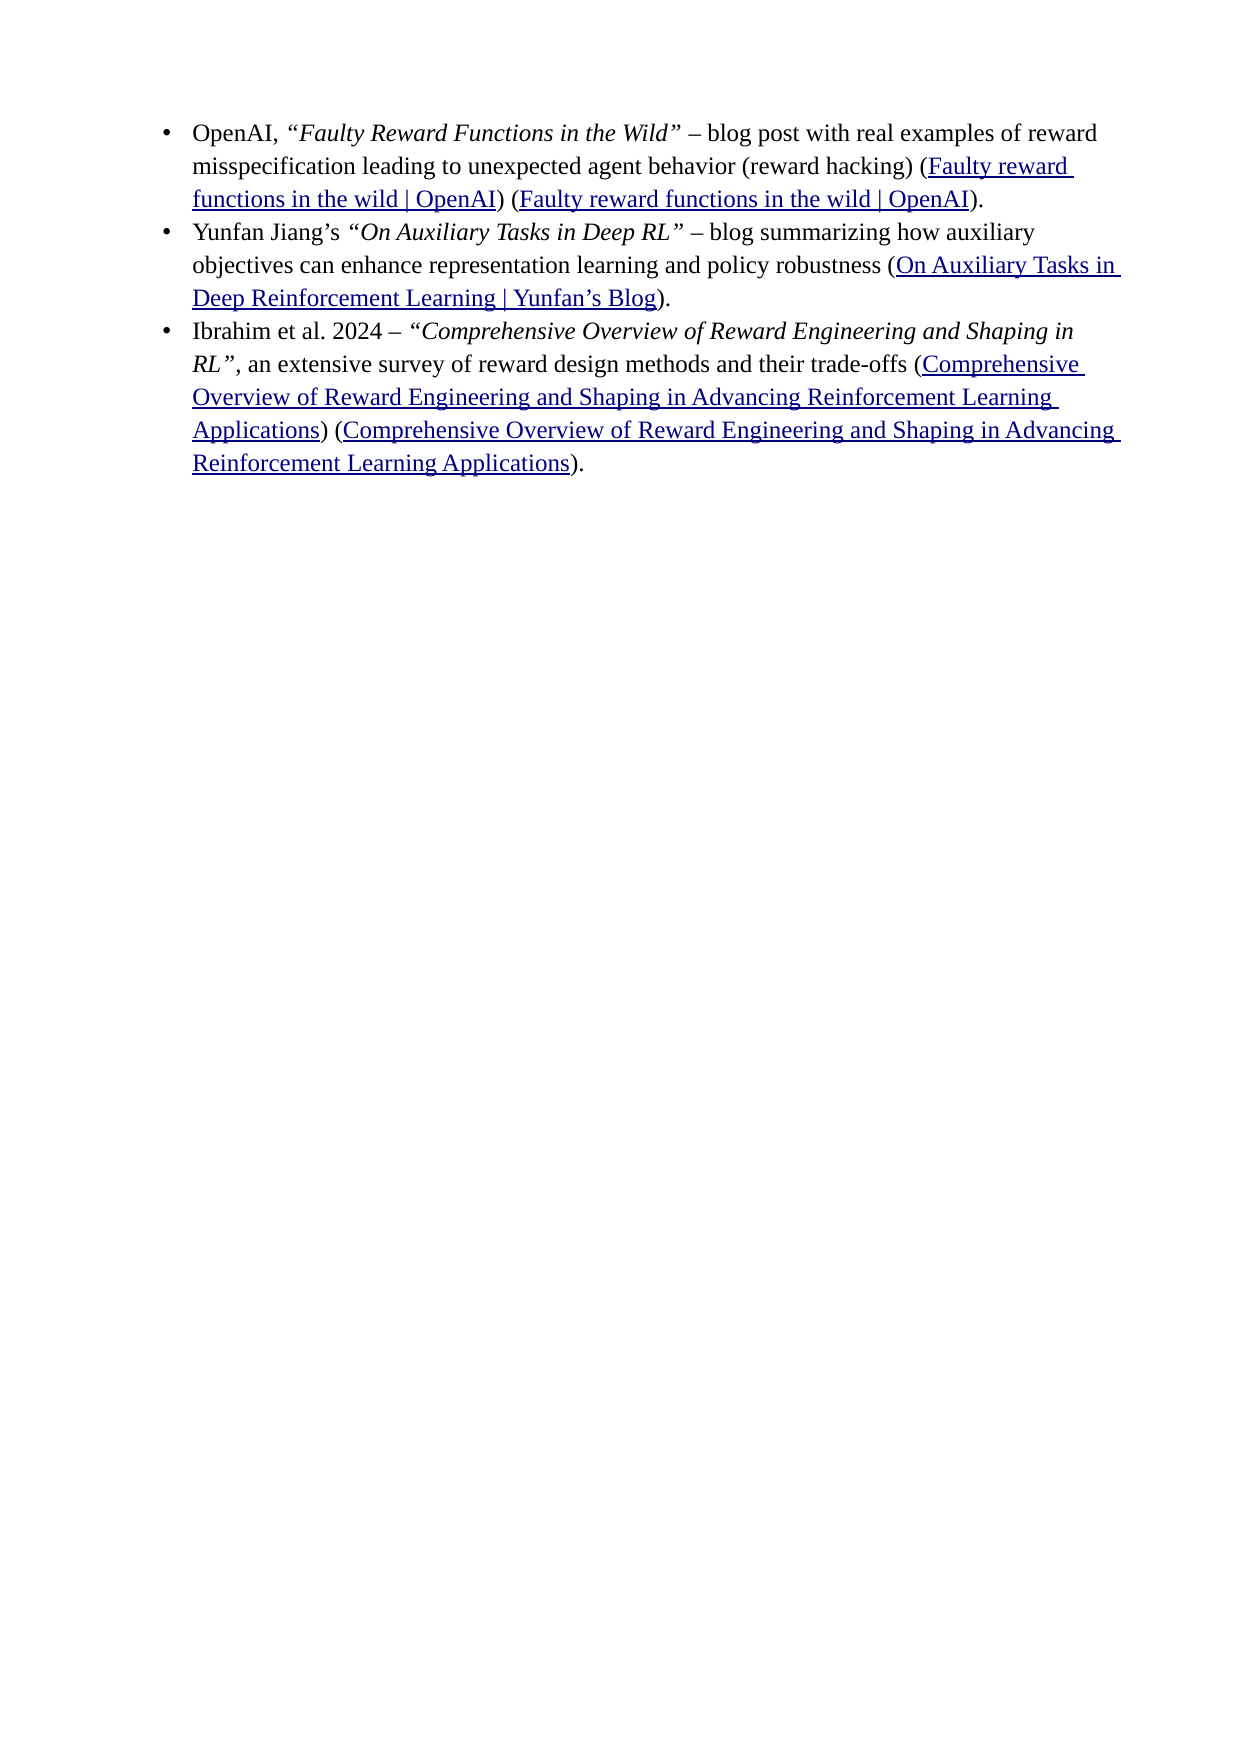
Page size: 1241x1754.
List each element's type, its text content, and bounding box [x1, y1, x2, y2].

list OpenAI, “Faulty Reward Functions in the Wild” – blog post with real examples of reward misspecification leading to unexpected agent behavior (reward hacking) (Faulty reward functions in the wild | OpenAI) (Faulty reward functions in the wild | OpenAI). [162, 118, 1122, 213]
list Ibrahim et al. 2024 – “Comprehensive Overview of Reward Engineering and Shaping in RL”, an extensive survey of reward design methods and their trade-offs (Comprehensive Overview of Reward Engineering and Shaping in Advancing Reinforcement Learning Applications) (Comprehensive Overview of Reward Engineering and Shaping in Advancing Reinforcement Learning Applications). [162, 316, 1122, 477]
list Yunfan Jiang’s “On Auxiliary Tasks in Deep RL” – blog summarizing how auxiliary objectives can enhance representation learning and policy robustness (On Auxiliary Tasks in Deep Reinforcement Learning | Yunfan’s Blog). [162, 217, 1122, 312]
